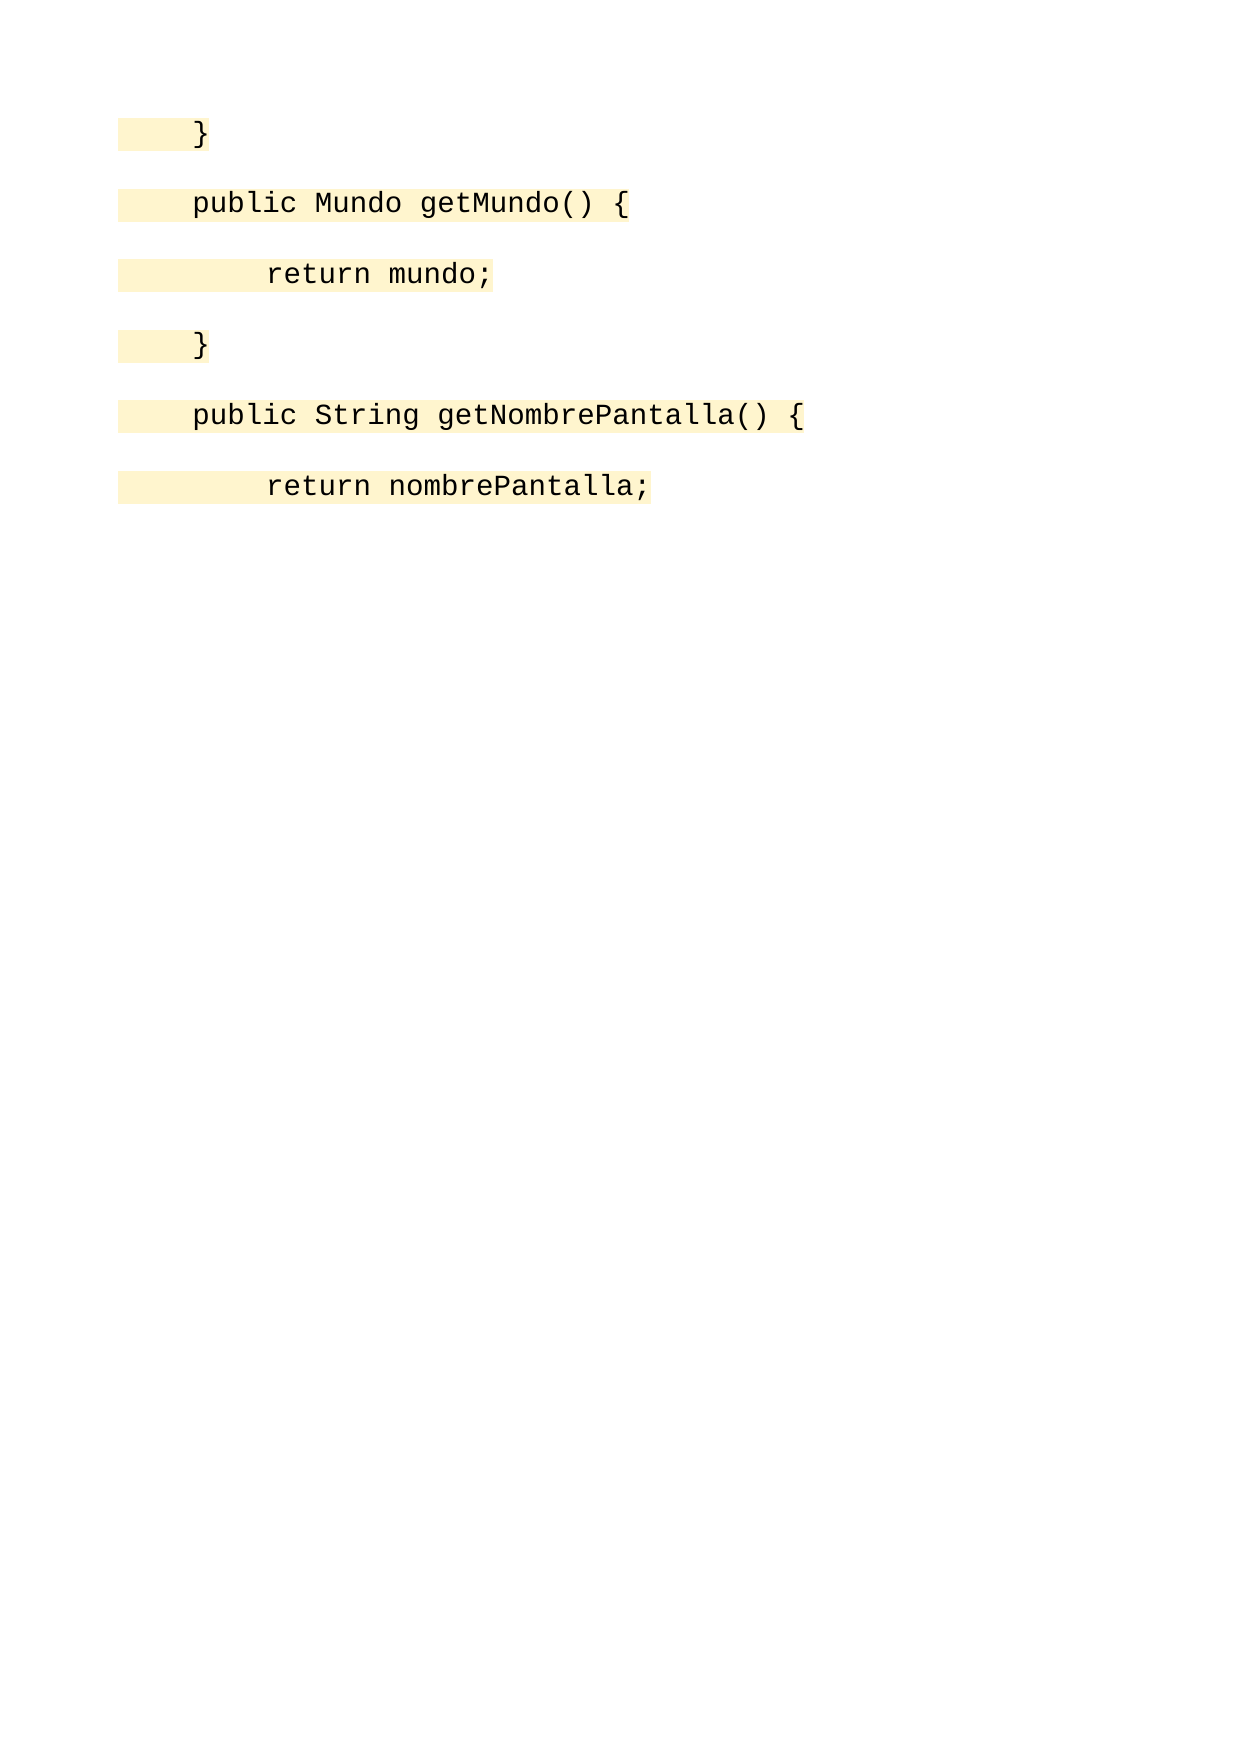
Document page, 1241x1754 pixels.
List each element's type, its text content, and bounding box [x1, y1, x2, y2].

text public String getNombrePantalla() { [804, 400, 1122, 433]
text } [209, 330, 1122, 363]
text } [209, 118, 1122, 151]
text public Mundo getMundo() { [629, 189, 1122, 222]
text return nombrePantalla; [651, 471, 1122, 504]
text return mundo; [493, 259, 1122, 292]
